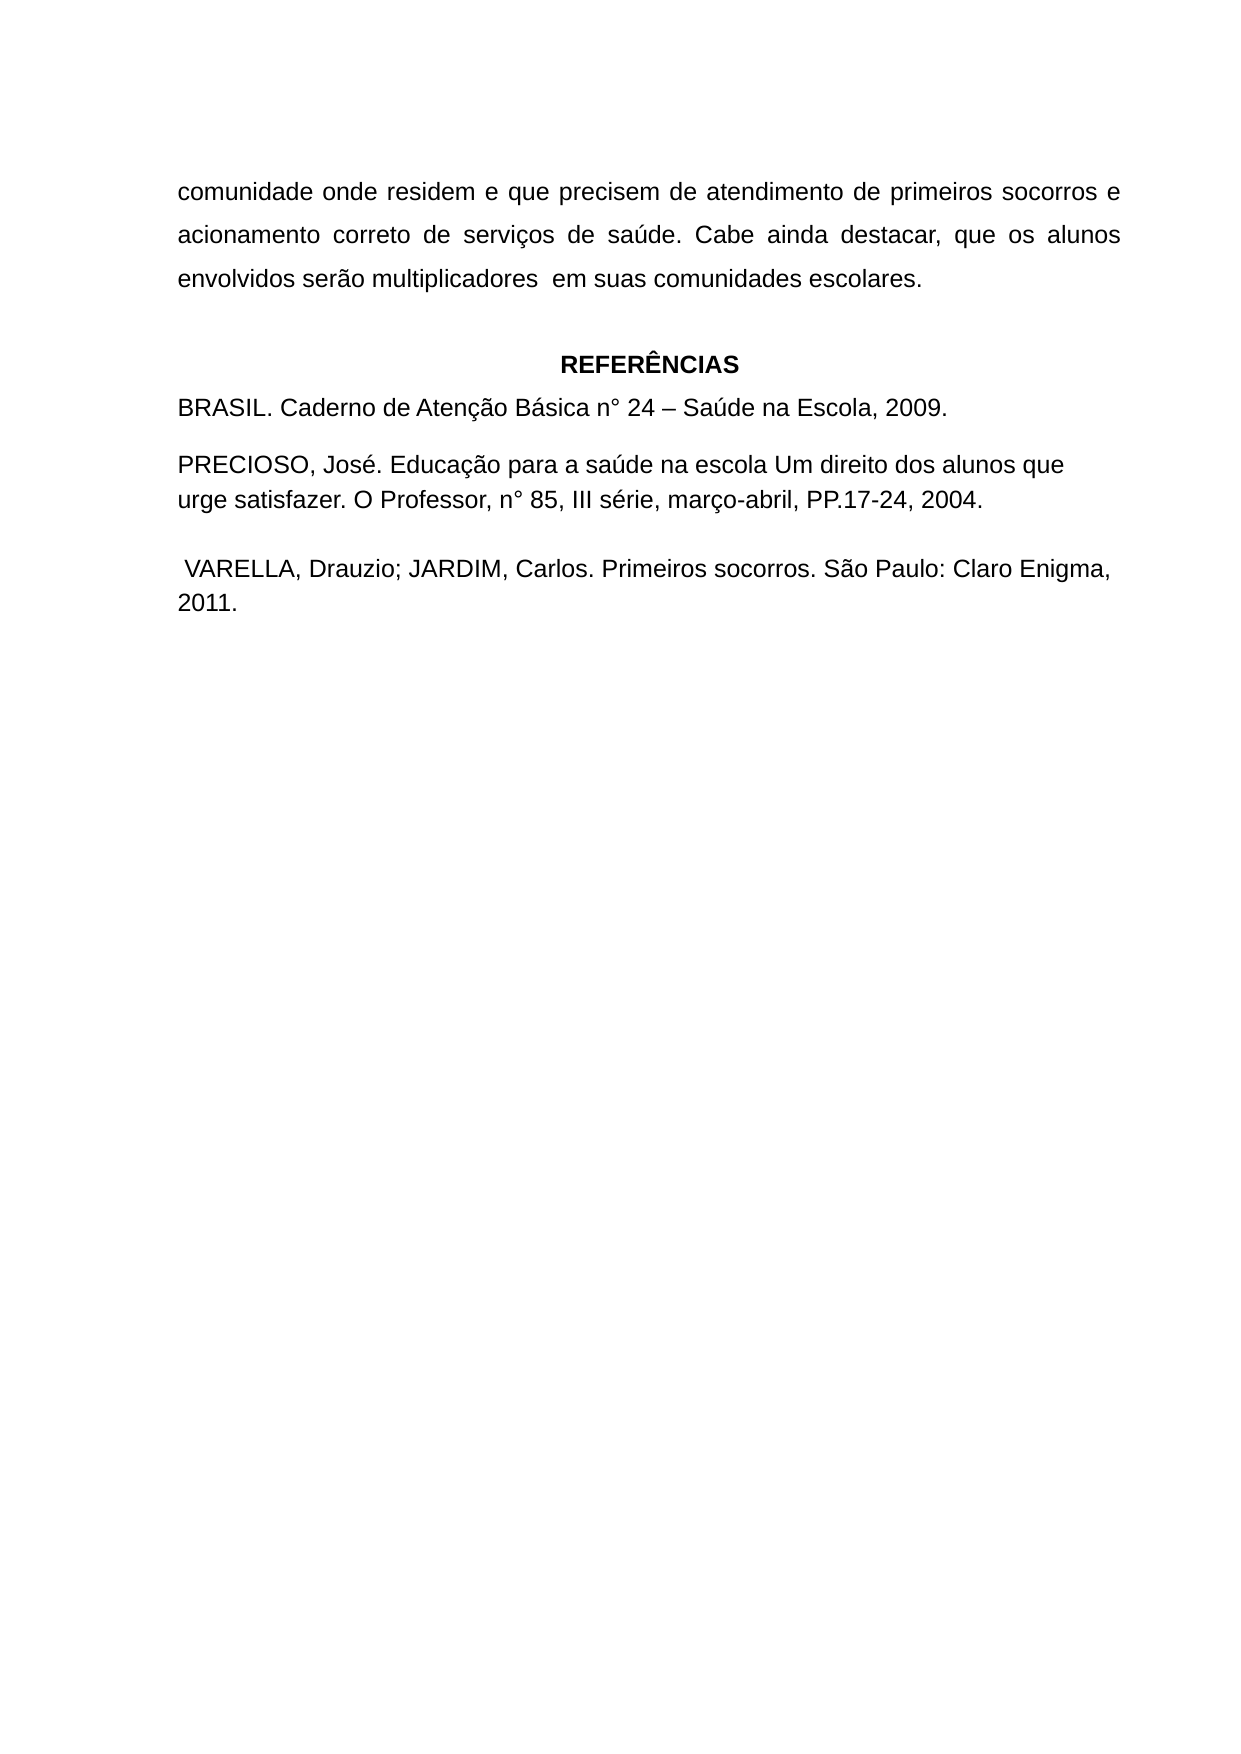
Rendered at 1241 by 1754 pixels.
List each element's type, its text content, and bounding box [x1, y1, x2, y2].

text BRASIL. Caderno de Atenção Básica n° 24 – Saúde na Escola, 2009. [177, 393, 1122, 422]
text VARELLA, Drauzio; JARDIM, Carlos. Primeiros socorros. São Paulo: Claro Enigma, 2011. [177, 554, 1122, 617]
text comunidade onde residem e que precisem de atendimento de primeiros socorros e acionamento correto de serviços de saúde. Cabe ainda destacar, que os alunos envolvidos serão multiplicadores em suas comunidades escolares. [177, 177, 1122, 292]
text REFERÊNCIAS [177, 350, 1122, 378]
text PRECIOSO, José. Educação para a saúde na escola Um direito dos alunos que urge satisfazer. O Professor, n° 85, III série, março-abril, PP.17-24, 2004. [177, 450, 1122, 514]
